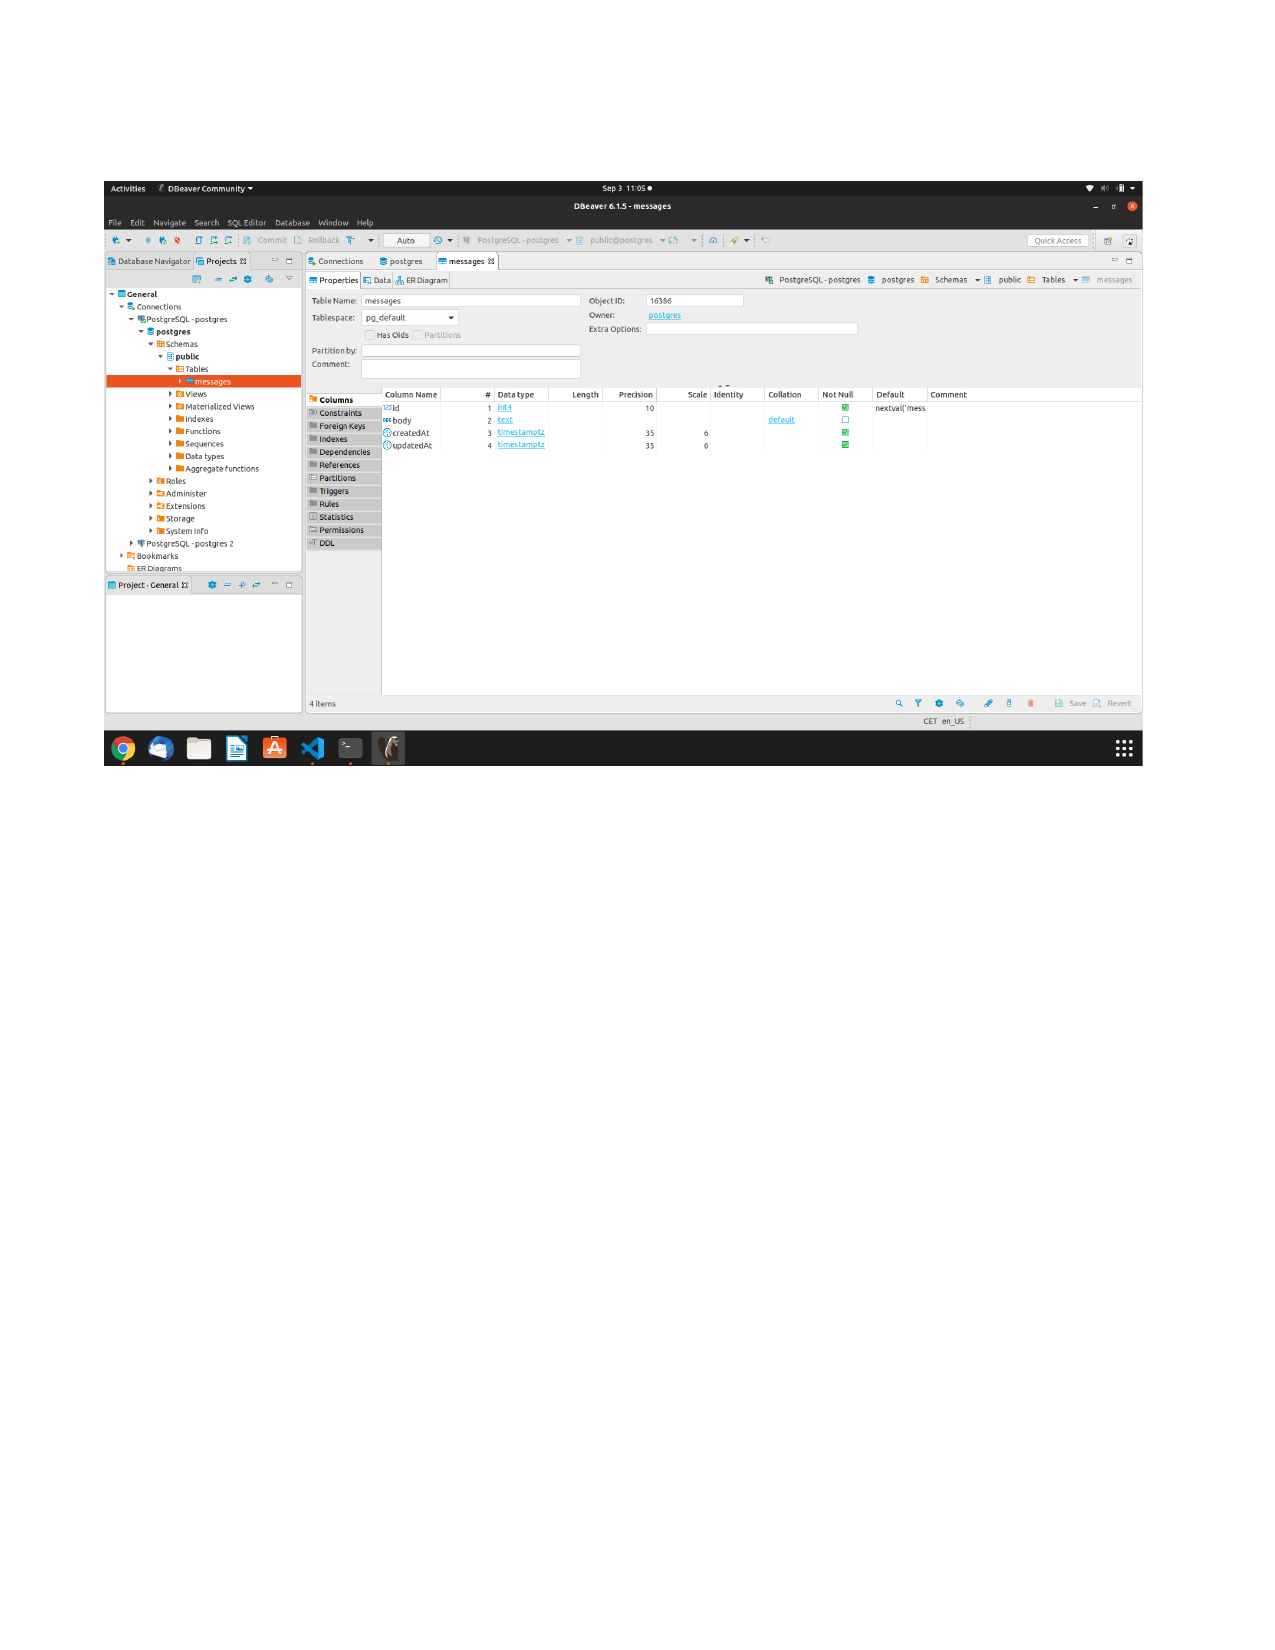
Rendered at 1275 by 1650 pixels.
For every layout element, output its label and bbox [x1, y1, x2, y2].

picture [104, 181, 1143, 766]
